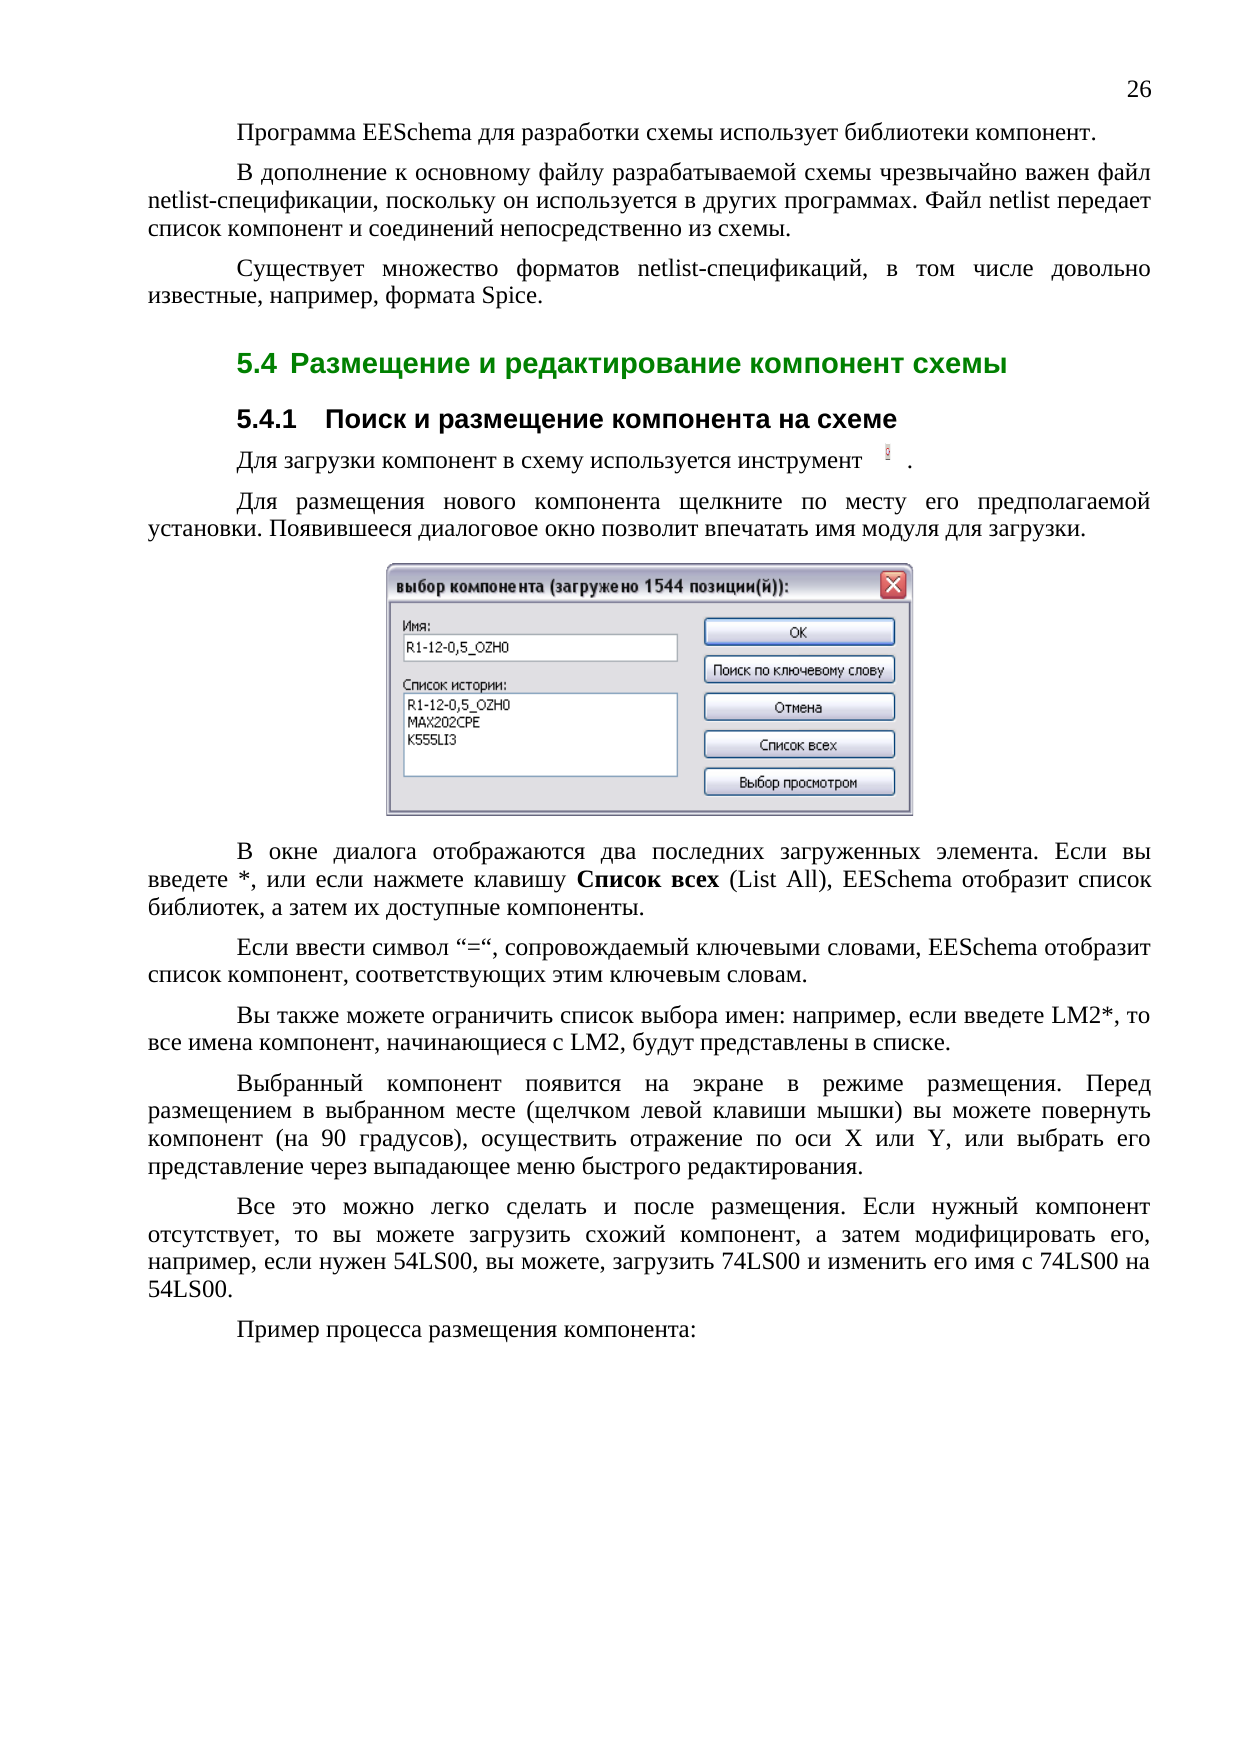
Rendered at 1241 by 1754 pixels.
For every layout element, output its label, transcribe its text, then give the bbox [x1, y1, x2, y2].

text Выбранный компонент появится на экране в режиме размещения. Перед размещением в выбранном месте (щелчком левой клавиши мышки) вы можете повернуть компонент (на 90 градусов), осуществить отражение по оси X или Y, или выбрать его представление через выпадающее меню быстрого редактирования. [148, 1069, 1152, 1179]
text В дополнение к основному файлу разрабатываемой схемы чрезвычайно важен файл netlist-спецификации, поскольку он используется в других программах. Файл netlist передает список компонент и соединений непосредственно из схемы. [148, 158, 1152, 241]
subtitle Поиск и размещение компонента на схеме [148, 404, 1152, 435]
text Cуществует множество форматов netlist-спецификаций, в том числе довольно известные, например, формата Spice. [148, 254, 1152, 309]
text Пример процесса размещения компонента: [148, 1315, 1152, 1343]
picture [885, 443, 891, 460]
text Вы также можете ограничить список выбора имен: например, если введете LM2*, то все имена компонент, начинающиеся с LM2, будут представлены в списке. [148, 1001, 1152, 1056]
text В окне диалога отображаются два последних загруженных элемента. Если вы введете *, или если нажмете клавишу Список всех (List All), EESchema отобразит список библиотек, а затем их доступные компоненты. [148, 837, 1152, 920]
text Для загрузки компонент в схему используется инструмент . [148, 435, 1152, 474]
subtitle Размещение и редактирование компонент схемы [148, 347, 1152, 379]
picture [386, 563, 914, 816]
text Если ввести символ “=“, сопровождаемый ключевыми словами, EESchema отобразит список компонент, соответствующих этим ключевым словам. [148, 933, 1152, 988]
text Программа EESchema для разработки схемы использует библиотеки компонент. [148, 118, 1152, 146]
text Для размещения нового компонента щелкните по месту его предполагаемой установки. Появившееся диалоговое окно позволит впечатать имя модуля для загрузки. [148, 487, 1152, 542]
text Все это можно легко сделать и после размещения. Если нужный компонент отсутствует, то вы можете загрузить схожий компонент, а затем модифицировать его, например, если нужен 54LS00, вы можете, загрузить 74LS00 и изменить его имя с 74LS00 на 54LS00. [148, 1192, 1152, 1303]
